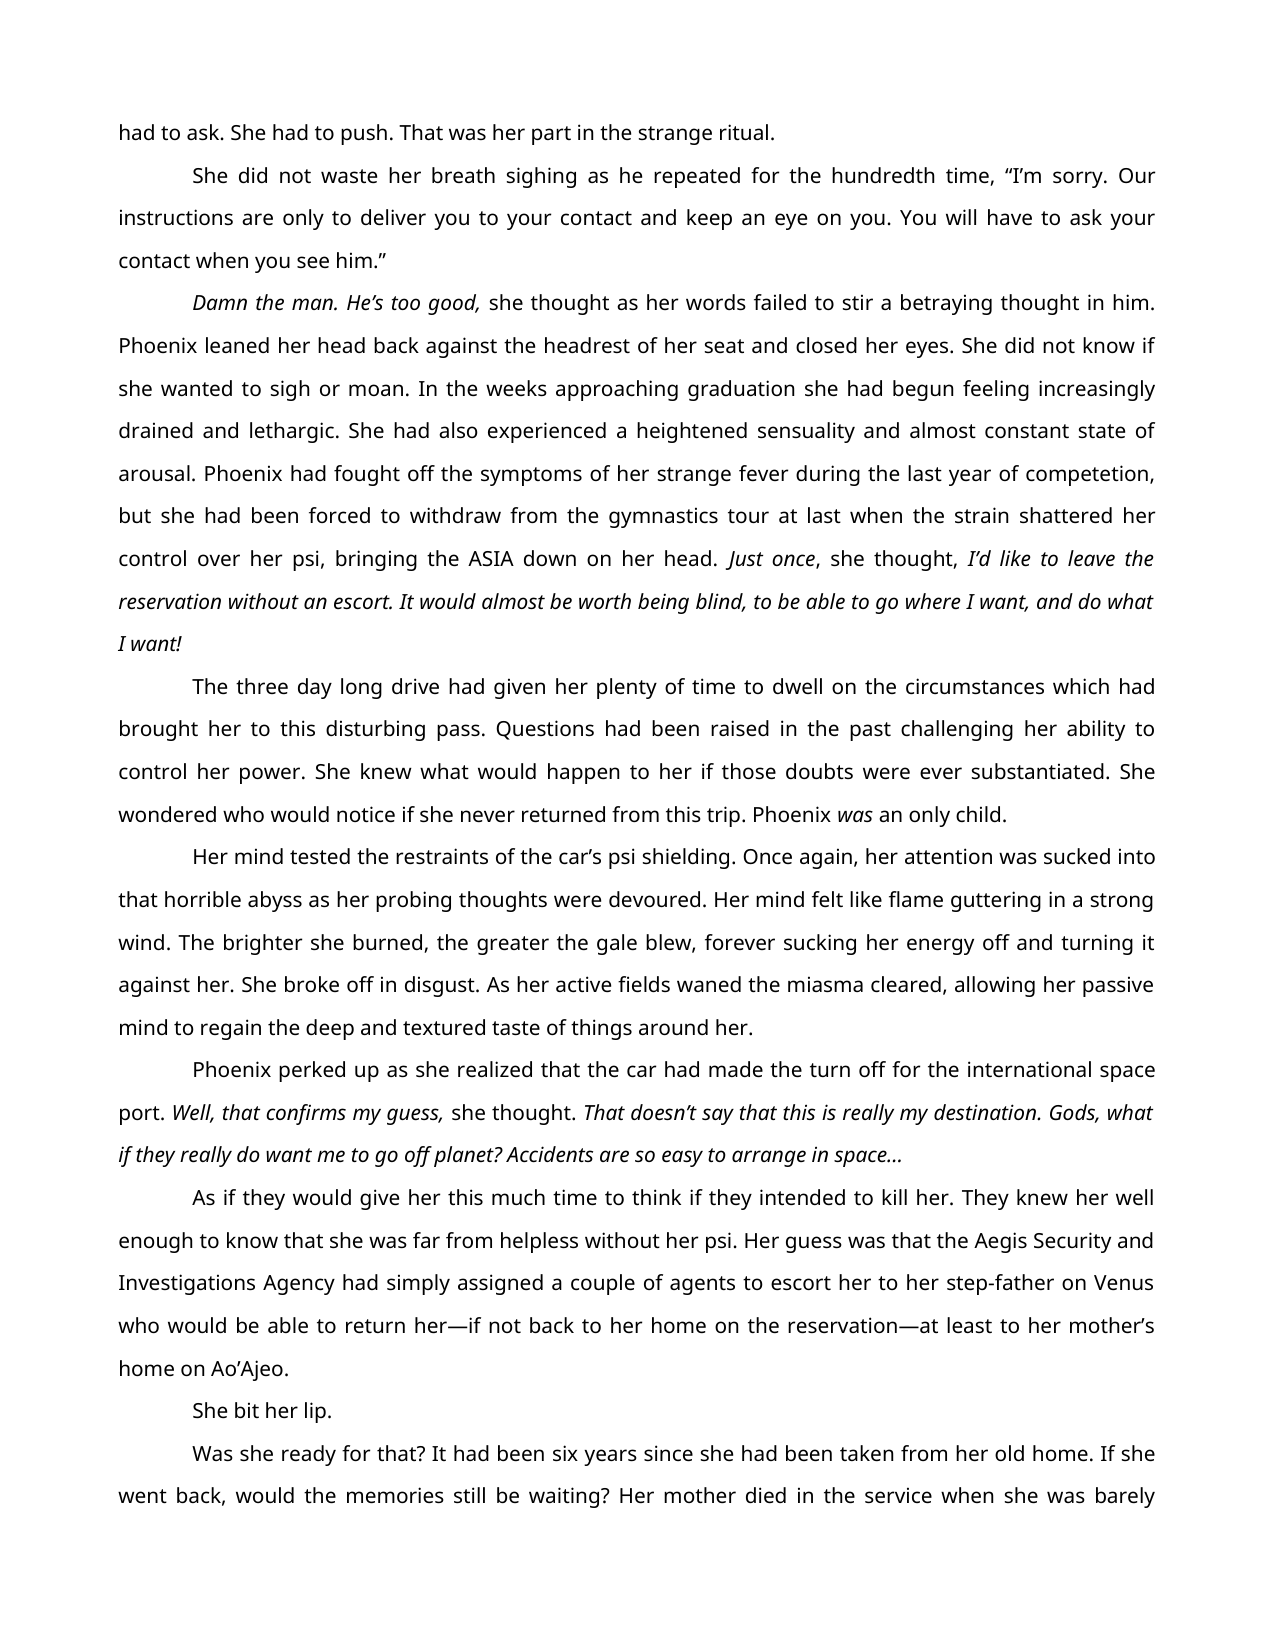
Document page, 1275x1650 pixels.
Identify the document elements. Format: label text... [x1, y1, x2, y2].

text Her mind tested the restraints of the car’s psi shielding. Once again, her attention was sucked into that horrible abyss as her probing thoughts were devoured. Her mind felt like flame guttering in a strong wind. The brighter she burned, the greater the gale blew, forever sucking her energy off and turning it against her. She broke off in disgust. As her active fields waned the miasma cleared, allowing her passive mind to regain the deep and textured taste of things around her. [118, 842, 1157, 1041]
text Was she ready for that? It had been six years since she had been taken from her old home. If she went back, would the memories still be waiting? Her mother died in the service when she was barely [118, 1439, 1157, 1510]
text Damn the man. He’s too good, she thought as her words failed to stir a betraying thought in him. Phoenix leaned her head back against the headrest of her seat and closed her eyes. She did not know if she wanted to sigh or moan. In the weeks approaching graduation she had begun feeling increasingly drained and lethargic. She had also experienced a heightened sensuality and almost constant state of arousal. Phoenix had fought off the symptoms of her strange fever during the last year of competetion, but she had been forced to withdraw from the gymnastics tour at last when the strain shattered her control over her psi, bringing the ASIA down on her head. Just once, she thought, I’d like to leave the reservation without an escort. It would almost be worth being blind, to be able to go where I want, and do what I want! [118, 288, 1157, 658]
text She bit her lip. [118, 1396, 1157, 1425]
text She did not waste her breath sighing as he repeated for the hundredth time, “I’m sorry. Our instructions are only to deliver you to your contact and keep an eye on you. You will have to ask your contact when you see him.” [118, 161, 1157, 274]
text Phoenix perked up as she realized that the car had made the turn off for the international space port. Well, that confirms my guess, she thought. That doesn’t say that this is really my destination. Gods, what if they really do want me to go off planet? Accidents are so easy to arrange in space… [118, 1055, 1157, 1169]
text The three day long drive had given her plenty of time to dwell on the circumstances which had brought her to this disturbing pass. Questions had been raised in the past challenging her ability to control her power. She knew what would happen to her if those doubts were ever substantiated. She wondered who would notice if she never returned from this trip. Phoenix was an only child. [118, 672, 1157, 828]
text As if they would give her this much time to think if they intended to kill her. They knew her well enough to know that she was far from helpless without her psi. Her guess was that the Aegis Security and Investigations Agency had simply assigned a couple of agents to escort her to her step-father on Venus who would be able to return her—if not back to her home on the reservation—at least to her mother’s home on Ao’Ajeo. [118, 1183, 1157, 1382]
text had to ask. She had to push. That was her part in the strange ritual. [118, 118, 1157, 147]
